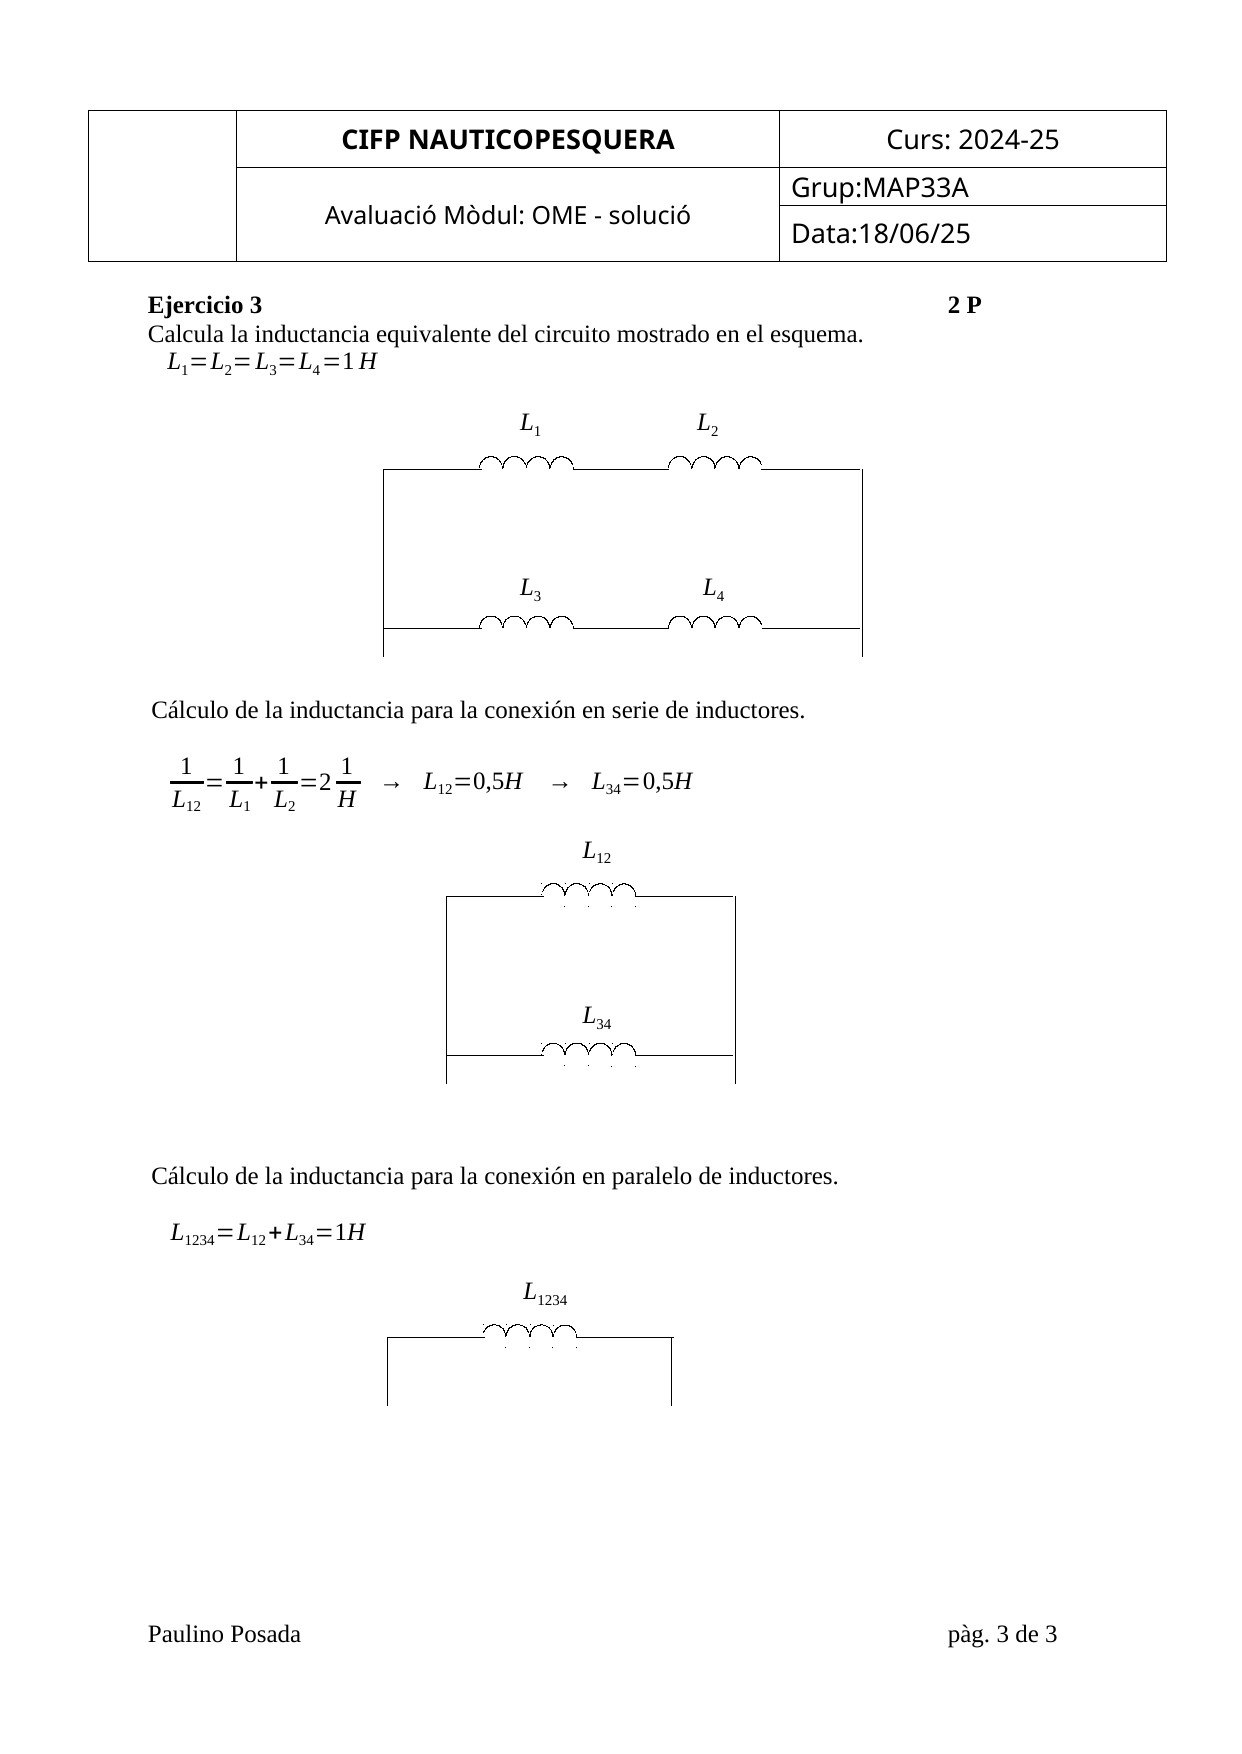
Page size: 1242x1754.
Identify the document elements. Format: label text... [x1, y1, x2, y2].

text Calcula la inductancia equivalente del circuito mostrado en el esquema. [148, 319, 1094, 348]
text Ejercicio 3 2 P [148, 290, 1094, 319]
